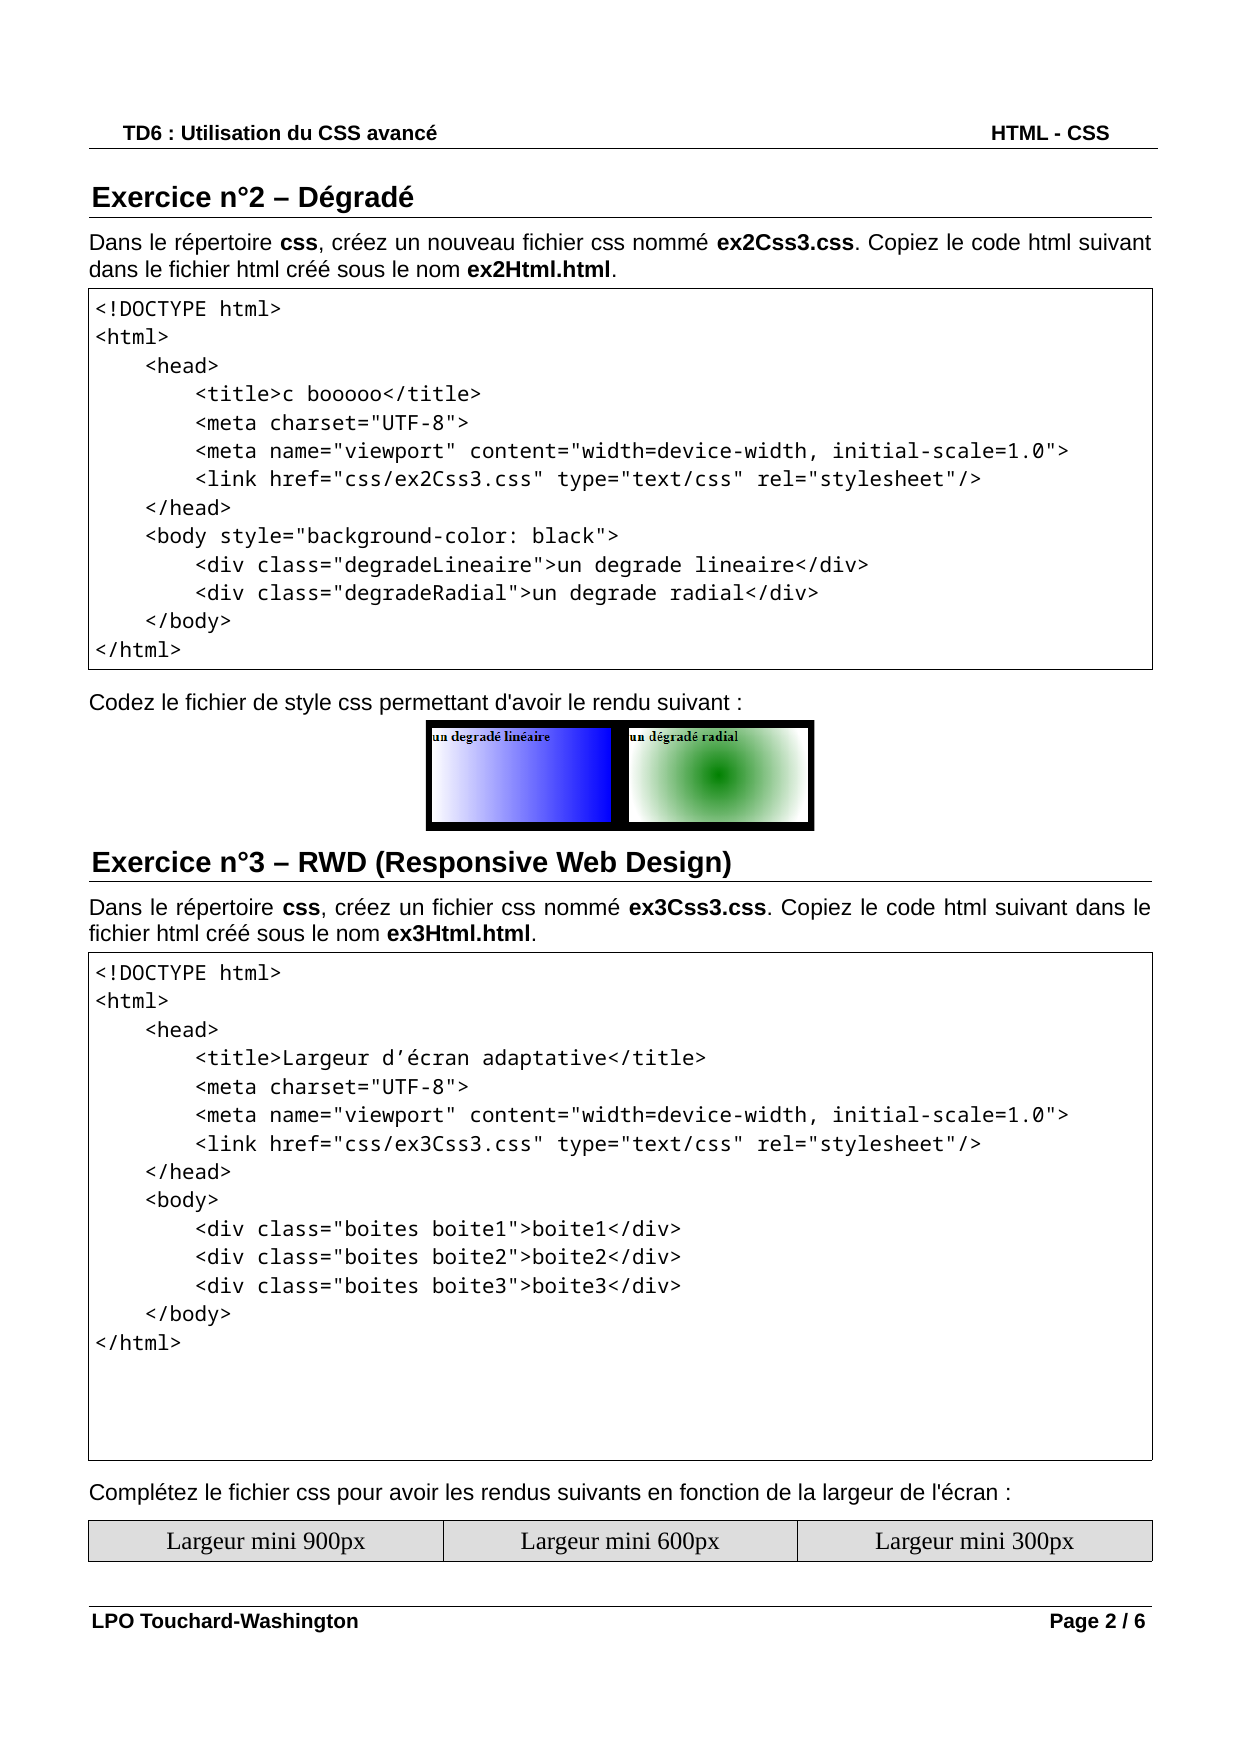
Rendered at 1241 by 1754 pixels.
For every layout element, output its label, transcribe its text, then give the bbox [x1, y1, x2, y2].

list Complétez le fichier css pour avoir les rendus suivants en fonction de la largeur de l'écran : [88, 1479, 1152, 1506]
table_header Largeur mini 300px [798, 1521, 1152, 1561]
subtitle Exercice n°2 – Dégradé [88, 177, 1152, 217]
table_header Largeur mini 900px [89, 1521, 443, 1561]
text Dans le répertoire css, créez un nouveau fichier css nommé ex2Css3.css. Copiez le code html suivant dans le fichier html créé sous le nom ex2Html.html. [88, 229, 1152, 282]
table_header <!DOCTYPE html> <html> <head> <title>Largeur d’écran adaptative</title> <meta charset="UTF-8"> <meta name="viewport" content="width=device-width, initial-scale=1.0"> <link href="css/ex3Css3.css" type="text/css" rel="stylesheet"/> </head> <body> <div class="boites boite1">boite1</div> <div class="boites boite2">boite2</div> <div class="boites boite3">boite3</div> </body> </html> [89, 953, 1152, 1460]
text Dans le répertoire css, créez un fichier css nommé ex3Css3.css. Copiez le code html suivant dans le fichier html créé sous le nom ex3Html.html. [88, 894, 1152, 946]
subtitle Exercice n°3 – RWD (Responsive Web Design) [88, 842, 1152, 881]
table_header <!DOCTYPE html> <html> <head> <title>c booooo</title> <meta charset="UTF-8"> <meta name="viewport" content="width=device-width, initial-scale=1.0"> <link href="css/ex2Css3.css" type="text/css" rel="stylesheet"/> </head> <body style="background-color: black"> <div class="degradeLineaire">un degrade lineaire</div> <div class="degradeRadial">un degrade radial</div> </body> </html> [89, 289, 1152, 669]
table_header Largeur mini 600px [444, 1521, 797, 1561]
picture [425, 720, 815, 831]
list Codez le fichier de style css permettant d'avoir le rendu suivant : [88, 688, 1152, 715]
